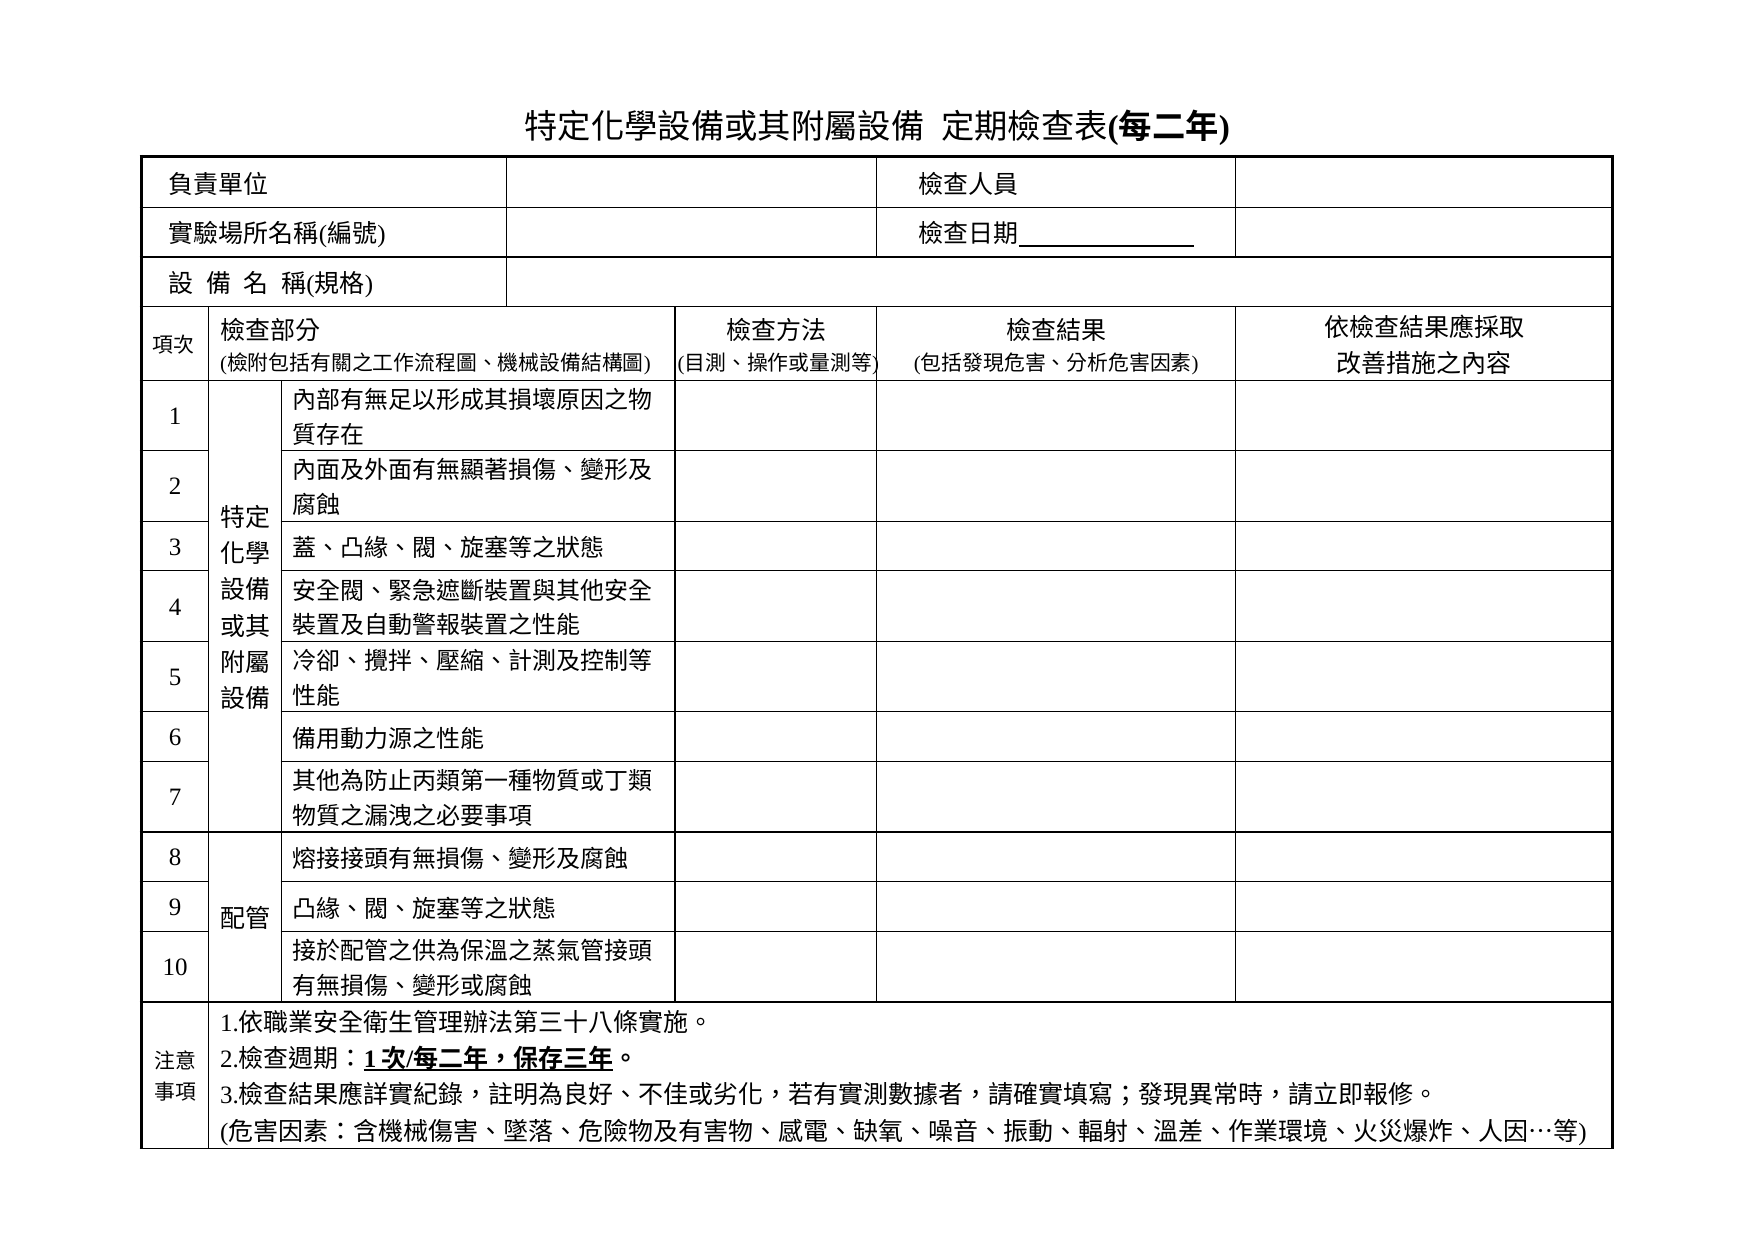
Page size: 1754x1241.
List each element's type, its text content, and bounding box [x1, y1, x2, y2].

table_cell 熔接接頭有無損傷、變形及腐蝕 [282, 833, 674, 881]
table_cell [1236, 571, 1611, 641]
table_cell [877, 932, 1235, 1001]
table_cell [877, 522, 1235, 570]
table_cell [676, 833, 876, 881]
table_cell [676, 571, 876, 641]
table_cell [877, 451, 1235, 521]
table_cell [507, 208, 876, 256]
table_cell 其他為防止丙類第一種物質或丁類物質之漏洩之必要事項 [282, 762, 674, 831]
table_cell 安全閥、緊急遮斷裝置與其他安全裝置及自動警報裝置之性能 [282, 571, 674, 641]
table_cell 檢查部分 (檢附包括有關之工作流程圖、機械設備結構圖) [209, 307, 674, 380]
table_cell 10 [143, 932, 208, 1001]
table_cell [1236, 932, 1611, 1001]
table_cell [877, 762, 1235, 831]
table_cell [676, 522, 876, 570]
table_cell 4 [143, 571, 208, 641]
table_cell 檢查方法 (目測、操作或量測等) [676, 307, 876, 380]
table_cell 檢查日期 [877, 208, 1235, 256]
table_cell 8 [143, 833, 208, 881]
table_cell [1236, 882, 1611, 931]
table_cell 1 [143, 381, 208, 450]
table_cell 5 [143, 642, 208, 711]
table_header [1236, 158, 1611, 207]
table_cell [676, 451, 876, 521]
table_cell 6 [143, 712, 208, 761]
table_header [507, 158, 876, 207]
table_cell [877, 381, 1235, 450]
table_cell 設 備 名 稱(規格) [143, 258, 506, 306]
table_cell [1236, 642, 1611, 711]
table_cell 凸緣、閥、旋塞等之狀態 [282, 882, 674, 931]
table_cell [676, 932, 876, 1001]
table_cell [676, 882, 876, 931]
table_cell [676, 712, 876, 761]
table_cell 配管 [209, 833, 281, 1001]
table_cell [877, 571, 1235, 641]
table_header 檢查人員 [877, 158, 1235, 207]
table_cell 備用動力源之性能 [282, 712, 674, 761]
table_cell 蓋、凸緣、閥、旋塞等之狀態 [282, 522, 674, 570]
table_cell 7 [143, 762, 208, 831]
table_cell 特定化學設備或其附屬設備 [209, 381, 281, 831]
table_cell 內面及外面有無顯著損傷、變形及腐蝕 [282, 451, 674, 521]
table_cell 注意事項 [143, 1003, 208, 1147]
table_cell [877, 712, 1235, 761]
table_cell 實驗場所名稱(編號) [143, 208, 506, 256]
table_cell [877, 642, 1235, 711]
table_cell [1236, 522, 1611, 570]
table_cell [1236, 208, 1611, 256]
table_cell [1236, 762, 1611, 831]
table_cell 檢查結果 (包括發現危害、分析危害因素) [877, 307, 1235, 380]
table_cell [877, 882, 1235, 931]
table_cell 接於配管之供為保溫之蒸氣管接頭有無損傷、變形或腐蝕 [282, 932, 674, 1001]
table_cell [877, 833, 1235, 881]
table_cell [676, 762, 876, 831]
table_cell 冷卻、攪拌、壓縮、計測及控制等性能 [282, 642, 674, 711]
table_cell 依檢查結果應採取 改善措施之內容 [1236, 307, 1611, 380]
table_cell [676, 381, 876, 450]
table_cell [1236, 451, 1611, 521]
table_cell 2 [143, 451, 208, 521]
text 特定化學設備或其附屬設備 定期檢查表(每二年) [150, 100, 1604, 148]
table_cell 3 [143, 522, 208, 570]
table_cell 1.依職業安全衛生管理辦法第三十八條實施。 2.檢查週期：1次/每二年，保存三年。 3.檢查結果應詳實紀錄，註明為良好、不佳或劣化，若有實測數據者，請確實填寫；發現異常時，請立即報修。 (危害因素：含機械傷害、墜落、危險物及有害物、感電、缺氧、噪音、振動、輻射、溫差、作業環境、火災爆炸、人因…等) [209, 1003, 1611, 1147]
table_cell 9 [143, 882, 208, 931]
table_cell [1236, 381, 1611, 450]
table_cell [507, 258, 1611, 306]
table_cell 內部有無足以形成其損壞原因之物質存在 [282, 381, 674, 450]
table_cell [676, 642, 876, 711]
table_header 負責單位 [143, 158, 506, 207]
table_cell 項次 [143, 307, 208, 380]
table_cell [1236, 833, 1611, 881]
table_cell [1236, 712, 1611, 761]
